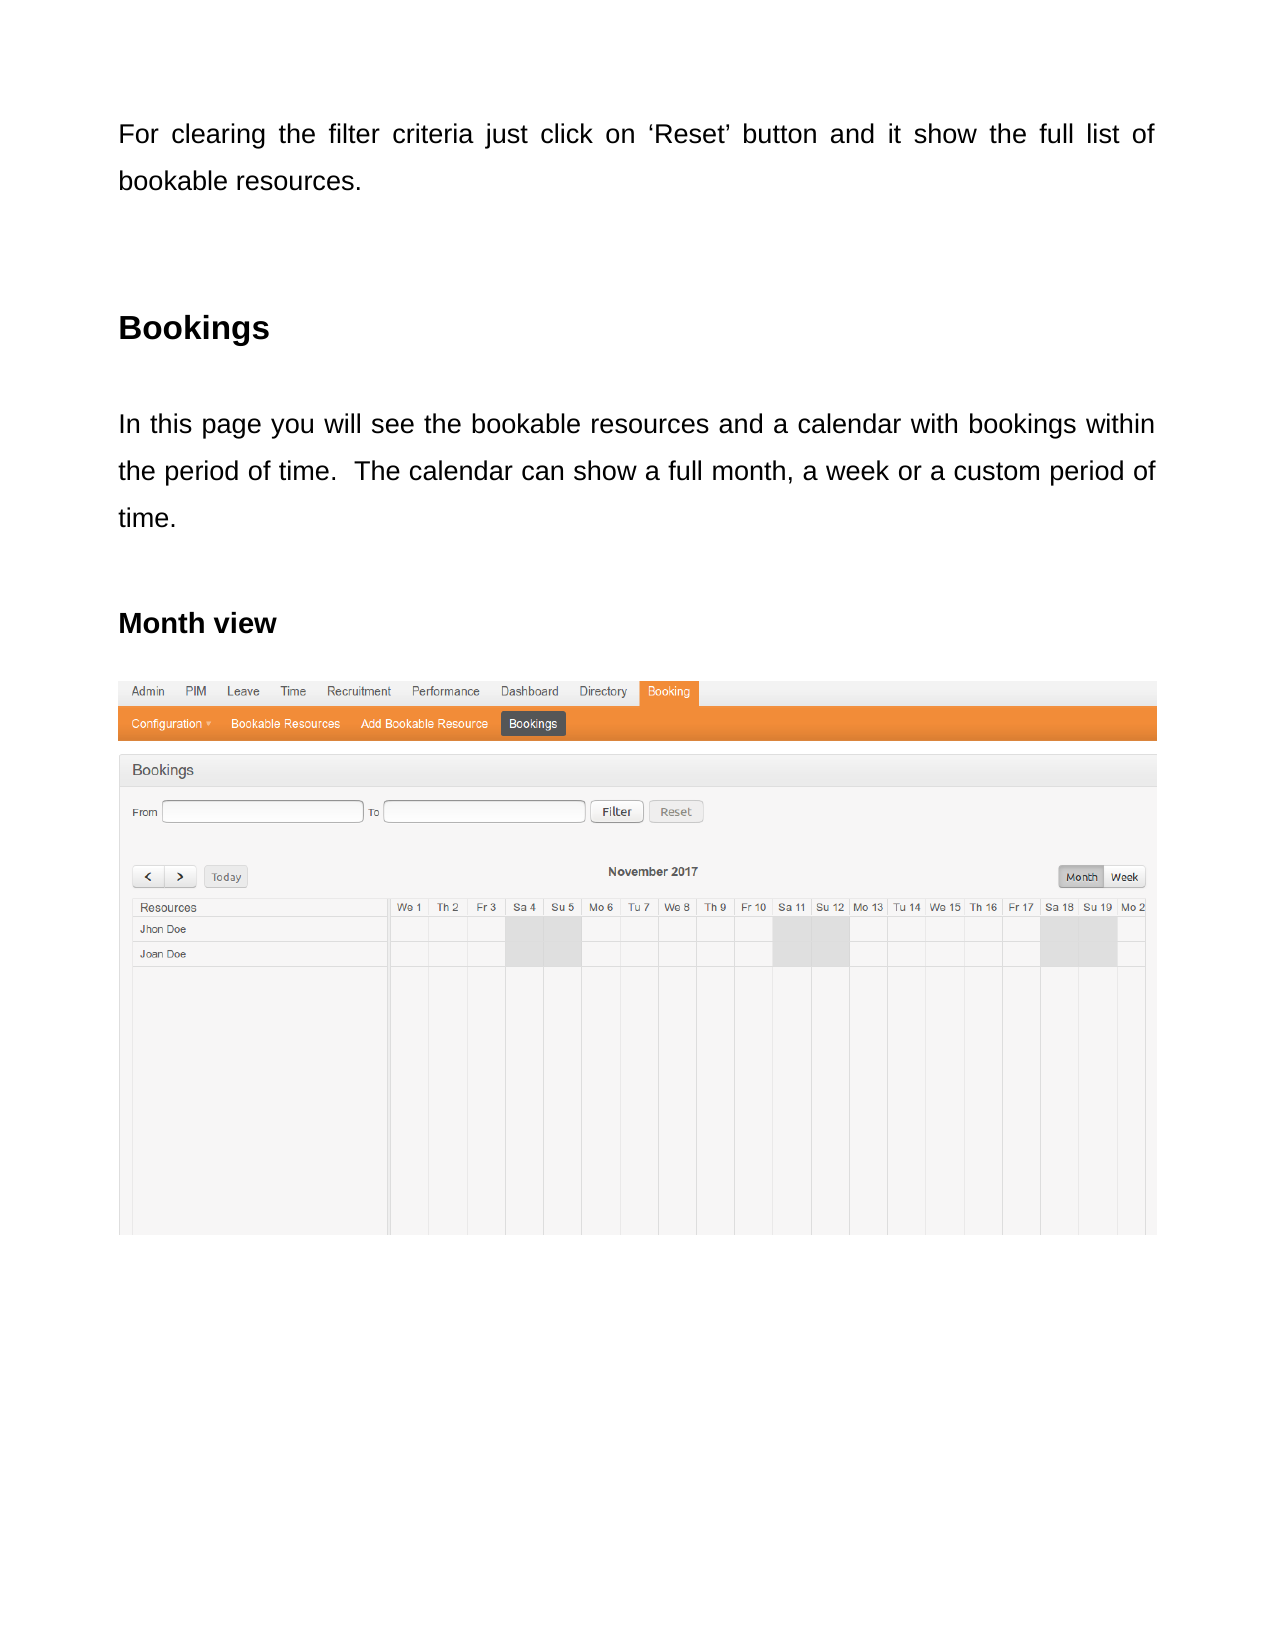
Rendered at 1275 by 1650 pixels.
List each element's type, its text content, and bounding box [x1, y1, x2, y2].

picture [118, 681, 1157, 1235]
text For clearing the filter criteria just click on ‘Reset’ button and it show the full list of bookable resources. [118, 118, 1157, 196]
subtitle Bookings [118, 308, 1157, 346]
text In this page you will see the bookable resources and a calendar with bookings within the period of time. The calendar can show a full month, a week or a custom period of time. [118, 408, 1157, 533]
subtitle Month view [118, 606, 1157, 640]
